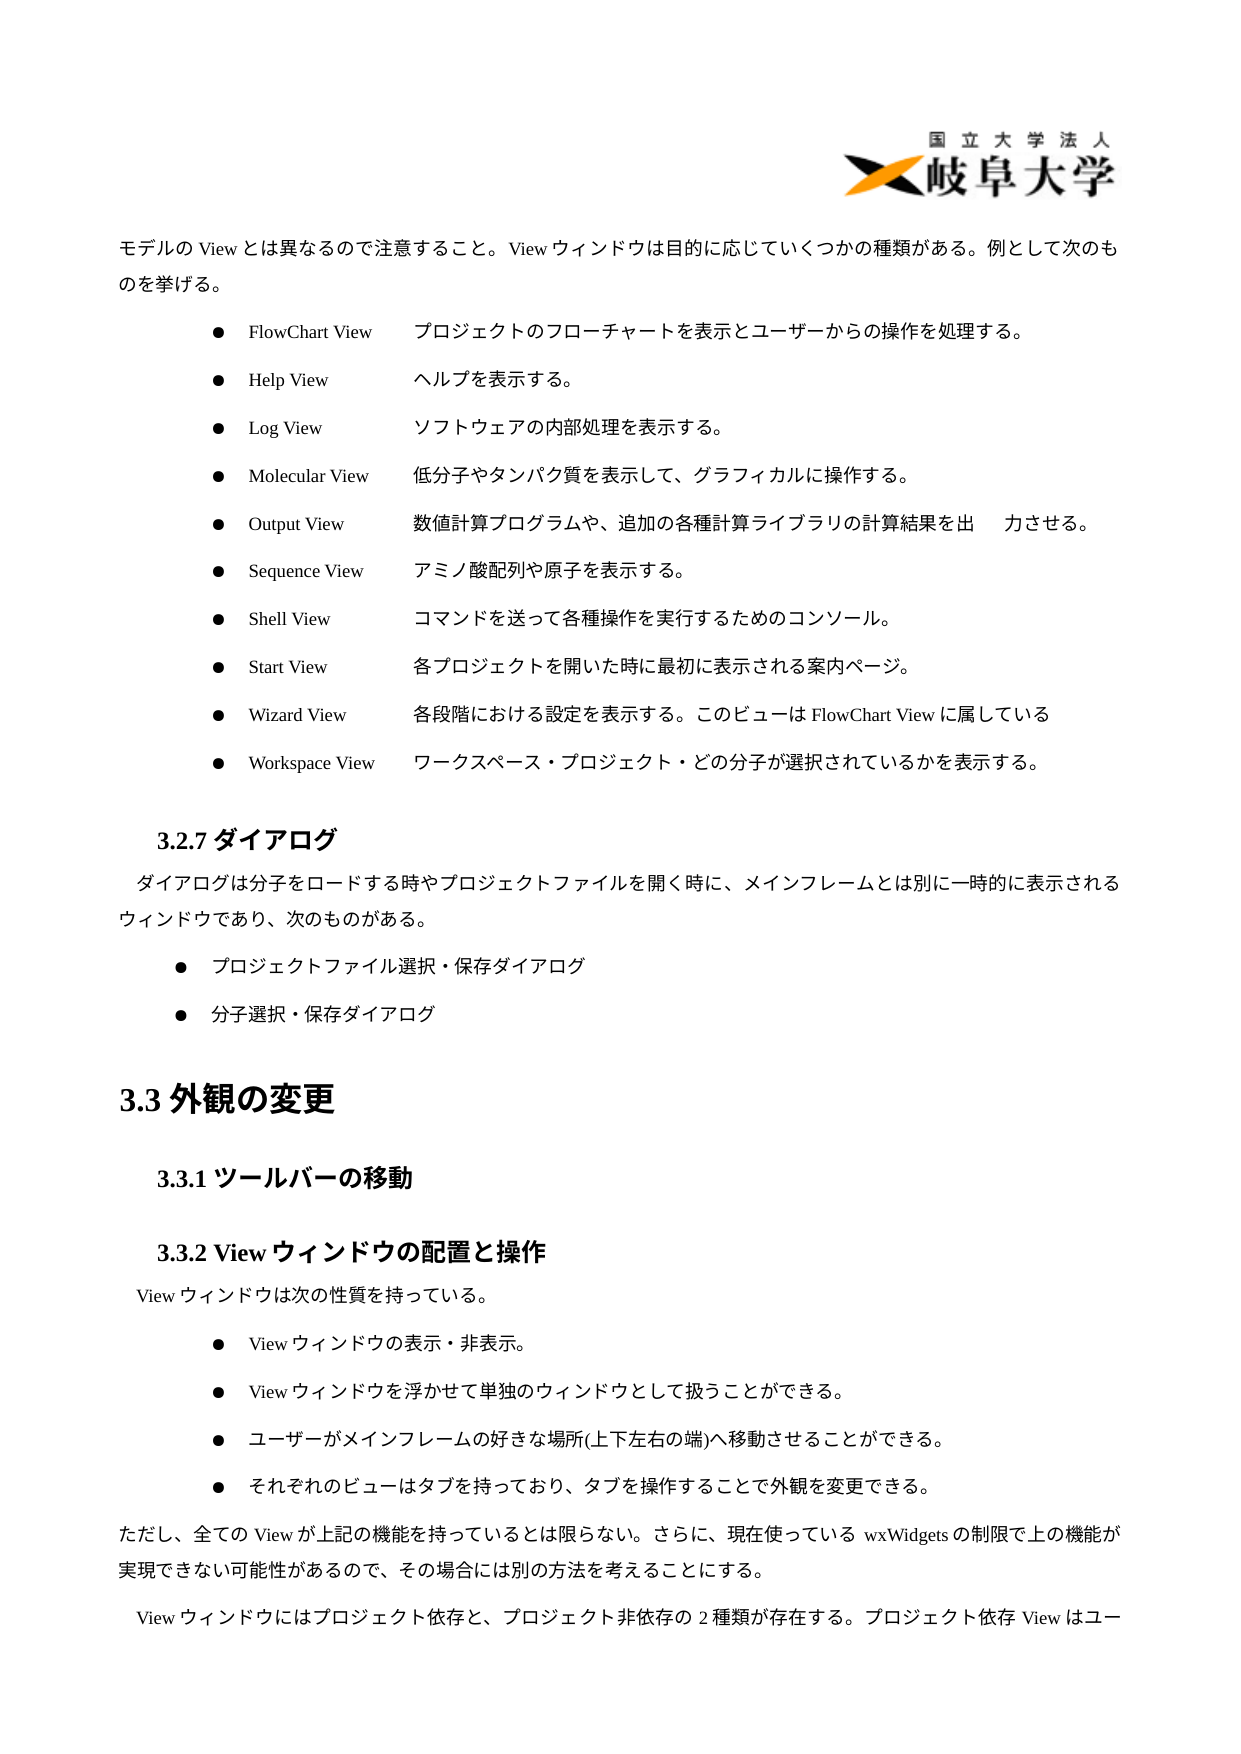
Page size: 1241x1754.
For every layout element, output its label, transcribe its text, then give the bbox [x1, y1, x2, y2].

list Molecular View 低分子やタンパク質を表示して、グラフィカルに操作する。 [193, 460, 1122, 488]
list Output View 数値計算プログラムや、追加の各種計算ライブラリの計算結果を出 力させる。 [193, 508, 1122, 535]
list Wizard View 各段階における設定を表示する。このビューはFlowChart Viewに属している [193, 699, 1122, 727]
list Start View 各プロジェクトを開いた時に最初に表示される案内ページ。 [193, 652, 1122, 679]
list Viewウィンドウの配置と操作 [44, 1232, 1122, 1268]
text Viewウィンドウは次の性質を持っている。 [118, 1281, 1122, 1308]
text ダイアログは分子をロードする時やプロジェクトファイルを開く時に、メインフレームとは別に一時的に表示されるウィンドウであり、次のものがある。 [118, 869, 1122, 931]
picture [834, 118, 1122, 205]
list Sequence View アミノ酸配列や原子を表示する。 [193, 556, 1122, 583]
list Shell View コマンドを送って各種操作を実行するためのコンソール。 [193, 604, 1122, 631]
list ツールバーの移動 [44, 1158, 1122, 1194]
list ダイアログ [44, 820, 1122, 856]
list 分子選択・保存ダイアログ [156, 1000, 1122, 1027]
list FlowChart View プロジェクトのフローチャートを表示とユーザーからの操作を処理する。 [193, 317, 1122, 344]
list それぞれのビューはタブを持っており、タブを操作することで外観を変更できる。 [193, 1472, 1122, 1499]
text ただし、全てのViewが上記の機能を持っているとは限らない。さらに、現在使っているwxWidgetsの制限で上の機能が実現できない可能性があるので、その場合には別の方法を考えることにする。 [118, 1520, 1122, 1582]
list Viewウィンドウの表示・非表示。 [193, 1329, 1122, 1356]
list Help View ヘルプを表示する。 [193, 365, 1122, 392]
text モデルのViewとは異なるので注意すること。Viewウィンドウは目的に応じていくつかの種類がある。例として次のものを挙げる。 [118, 234, 1122, 296]
list Log View ソフトウェアの内部処理を表示する。 [193, 413, 1122, 440]
list Viewウィンドウを浮かせて単独のウィンドウとして扱うことができる。 [193, 1376, 1122, 1404]
list プロジェクトファイル選択・保存ダイアログ [156, 952, 1122, 979]
list Workspace View ワークスペース・プロジェクト・どの分子が選択されているかを表示する。 [193, 747, 1122, 774]
list 外観の変更 [44, 1073, 1122, 1121]
list ユーザーがメインフレームの好きな場所(上下左右の端)へ移動させることができる。 [193, 1424, 1122, 1451]
text Viewウィンドウにはプロジェクト依存と、プロジェクト非依存の2種類が存在する。プロジェクト依存Viewはユー [118, 1603, 1122, 1630]
